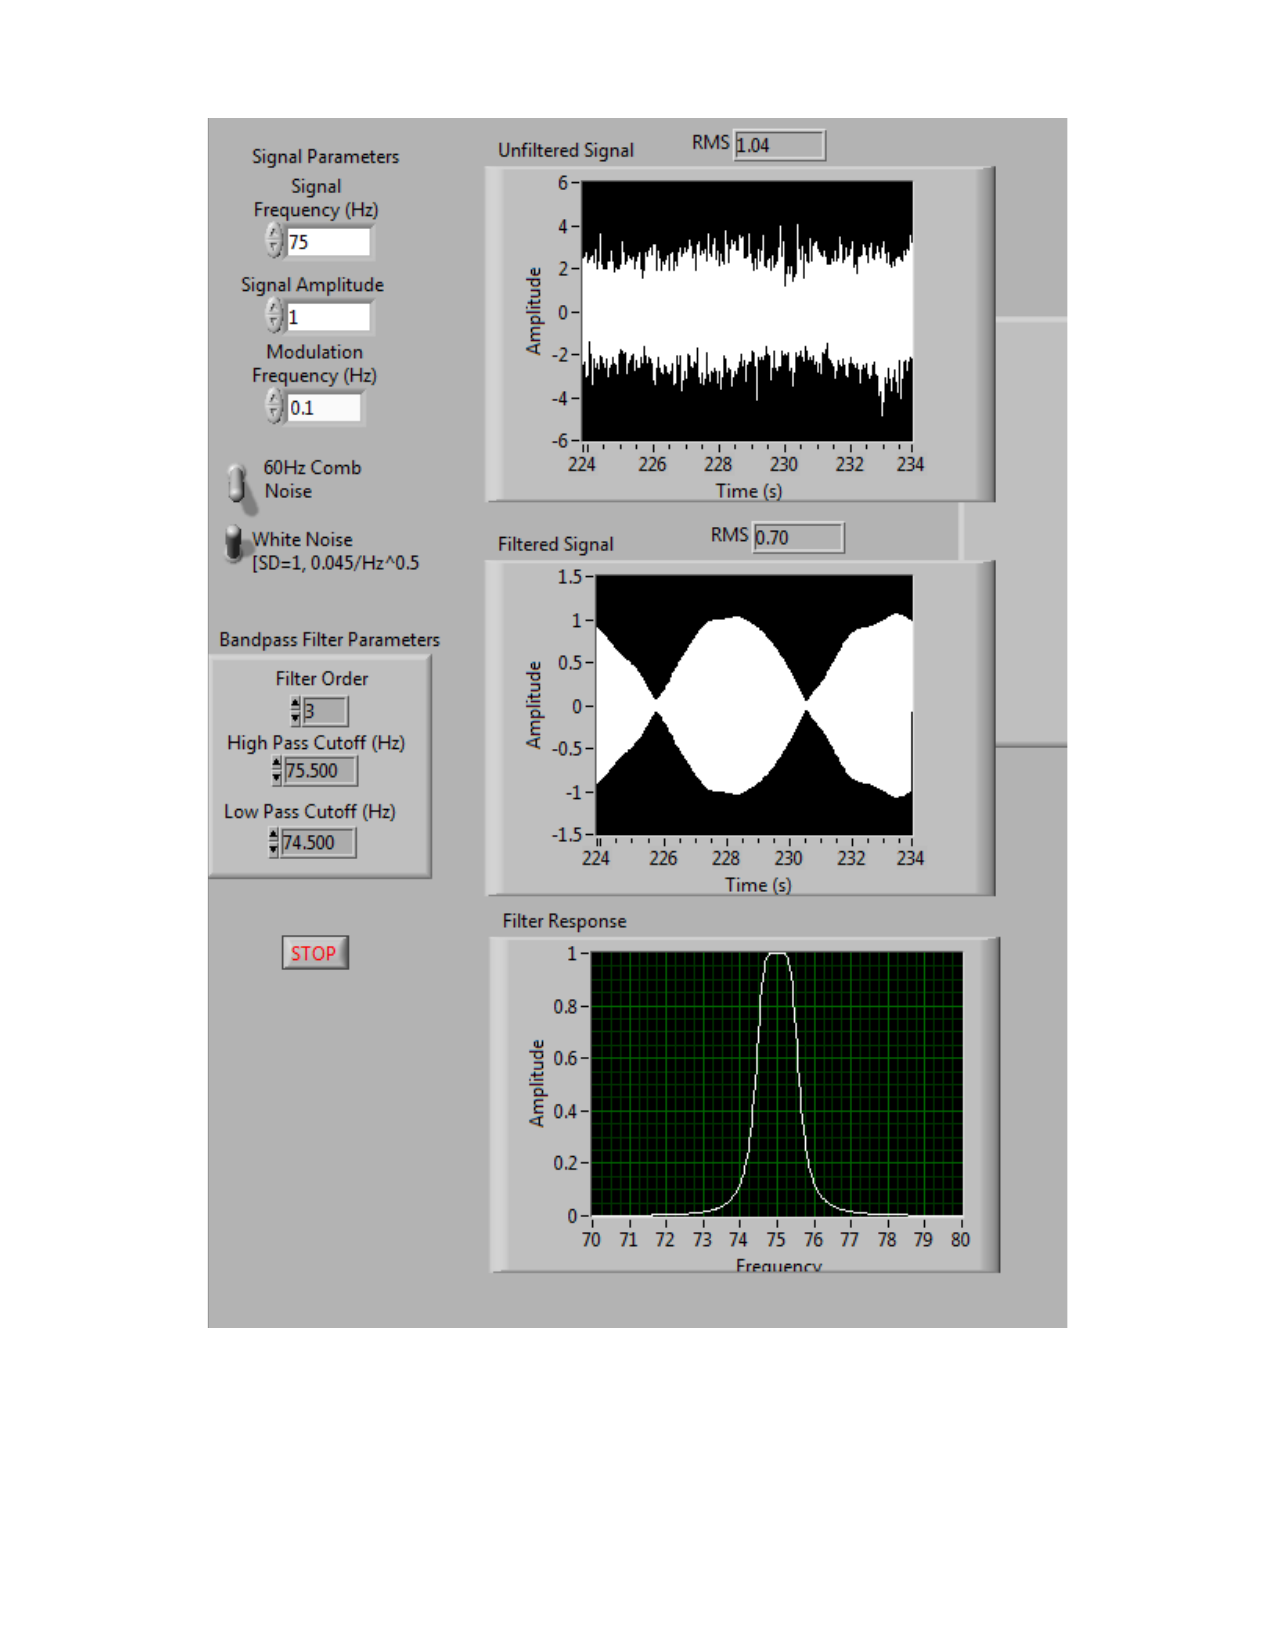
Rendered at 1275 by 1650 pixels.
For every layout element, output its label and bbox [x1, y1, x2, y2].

picture [207, 118, 1068, 1328]
